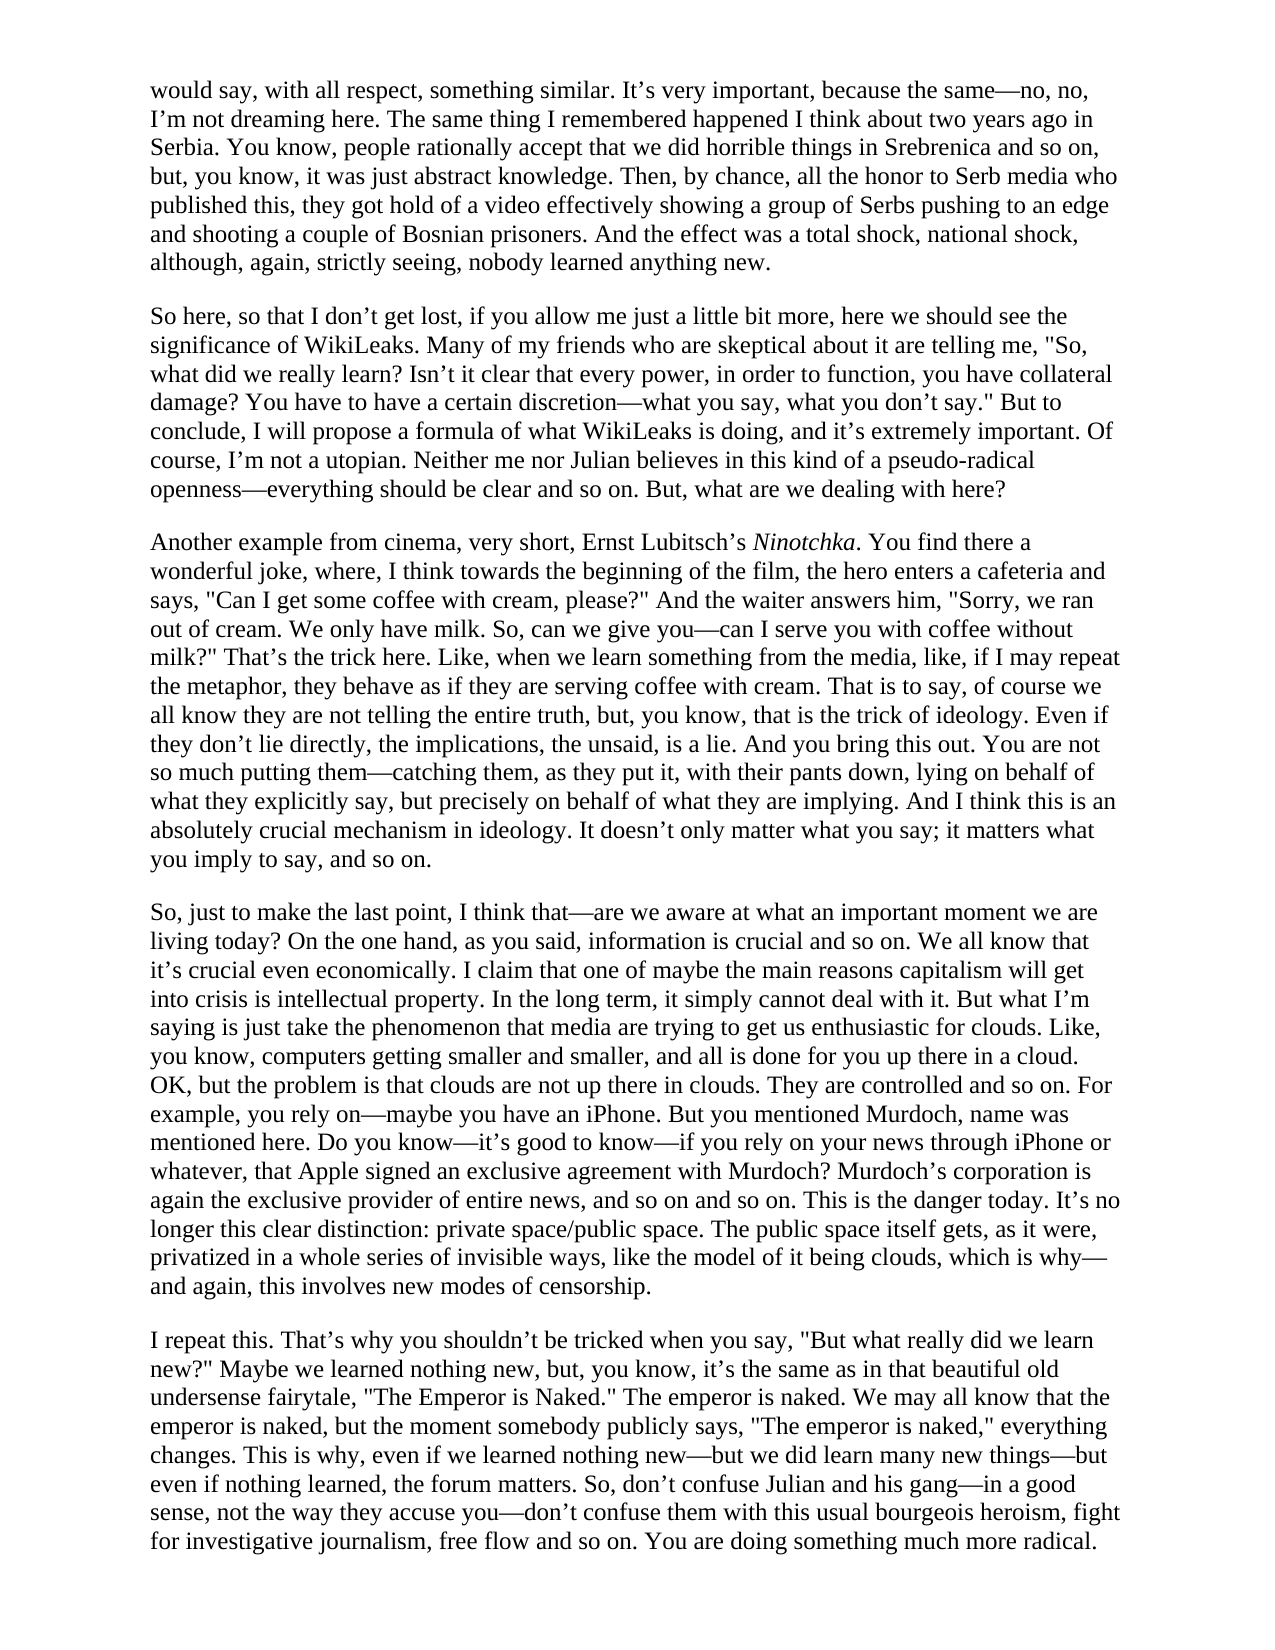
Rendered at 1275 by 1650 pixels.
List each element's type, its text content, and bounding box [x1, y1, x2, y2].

text So here, so that I don’t get lost, if you allow me just a little bit more, here we should see the significance of WikiLeaks. Many of my friends who are skeptical about it are telling me, "So, what did we really learn? Isn’t it clear that every power, in order to function, you have collateral damage? You have to have a certain discretion—what you say, what you don’t say." But to conclude, I will propose a formula of what WikiLeaks is doing, and it’s extremely important. Of course, I’m not a utopian. Neither me nor Julian believes in this kind of a pseudo-radical openness—everything should be clear and so on. But, what are we dealing with here? [150, 301, 1125, 502]
text Another example from cinema, very short, Ernst Lubitsch’s Ninotchka. You find there a wonderful joke, where, I think towards the beginning of the film, the hero enters a cafeteria and says, "Can I get some coffee with cream, please?" And the waiter answers him, "Sorry, we ran out of cream. We only have milk. So, can we give you—can I serve you with coffee without milk?" That’s the trick here. Like, when we learn something from the media, like, if I may repeat the metaphor, they behave as if they are serving coffee with cream. That is to say, of course we all know they are not telling the entire truth, but, you know, that is the trick of ideology. Even if they don’t lie directly, the implications, the unsaid, is a lie. And you bring this out. You are not so much putting them—catching them, as they put it, with their pants down, lying on behalf of what they explicitly say, but precisely on behalf of what they are implying. And I think this is an absolutely crucial mechanism in ideology. It doesn’t only matter what you say; it matters what you imply to say, and so on. [150, 527, 1125, 872]
text would say, with all respect, something similar. It’s very important, because the same—no, no, I’m not dreaming here. The same thing I remembered happened I think about two years ago in Serbia. You know, people rationally accept that we did horrible things in Srebrenica and so on, but, you know, it was just abstract knowledge. Then, by chance, all the honor to Serb media who published this, they got hold of a video effectively showing a group of Serbs pushing to an edge and shooting a couple of Bosnian prisoners. And the effect was a total shock, national shock, although, again, strictly seeing, nobody learned anything new. [150, 75, 1125, 276]
text So, just to make the last point, I think that—are we aware at what an important moment we are living today? On the one hand, as you said, information is crucial and so on. We all know that it’s crucial even economically. I claim that one of maybe the main reasons capitalism will get into crisis is intellectual property. In the long term, it simply cannot deal with it. But what I’m saying is just take the phenomenon that media are trying to get us enthusiastic for clouds. Like, you know, computers getting smaller and smaller, and all is done for you up there in a cloud. OK, but the problem is that clouds are not up there in clouds. They are controlled and so on. For example, you rely on—maybe you have an iPhone. But you mentioned Murdoch, name was mentioned here. Do you know—it’s good to know—if you rely on your news through iPhone or whatever, that Apple signed an exclusive agreement with Murdoch? Murdoch’s corporation is again the exclusive provider of entire news, and so on and so on. This is the danger today. It’s no longer this clear distinction: private space/public space. The public space itself gets, as it were, privatized in a whole series of invisible ways, like the model of it being clouds, which is why—and again, this involves new modes of censorship. [150, 897, 1125, 1300]
text I repeat this. That’s why you shouldn’t be tricked when you say, "But what really did we learn new?" Maybe we learned nothing new, but, you know, it’s the same as in that beautiful old undersense fairytale, "The Emperor is Naked." The emperor is naked. We may all know that the emperor is naked, but the moment somebody publicly says, "The emperor is naked," everything changes. This is why, even if we learned nothing new—but we did learn many new things—but even if nothing learned, the forum matters. So, don’t confuse Julian and his gang—in a good sense, not the way they accuse you—don’t confuse them with this usual bourgeois heroism, fight for investigative journalism, free flow and so on. You are doing something much more radical. [150, 1325, 1125, 1555]
